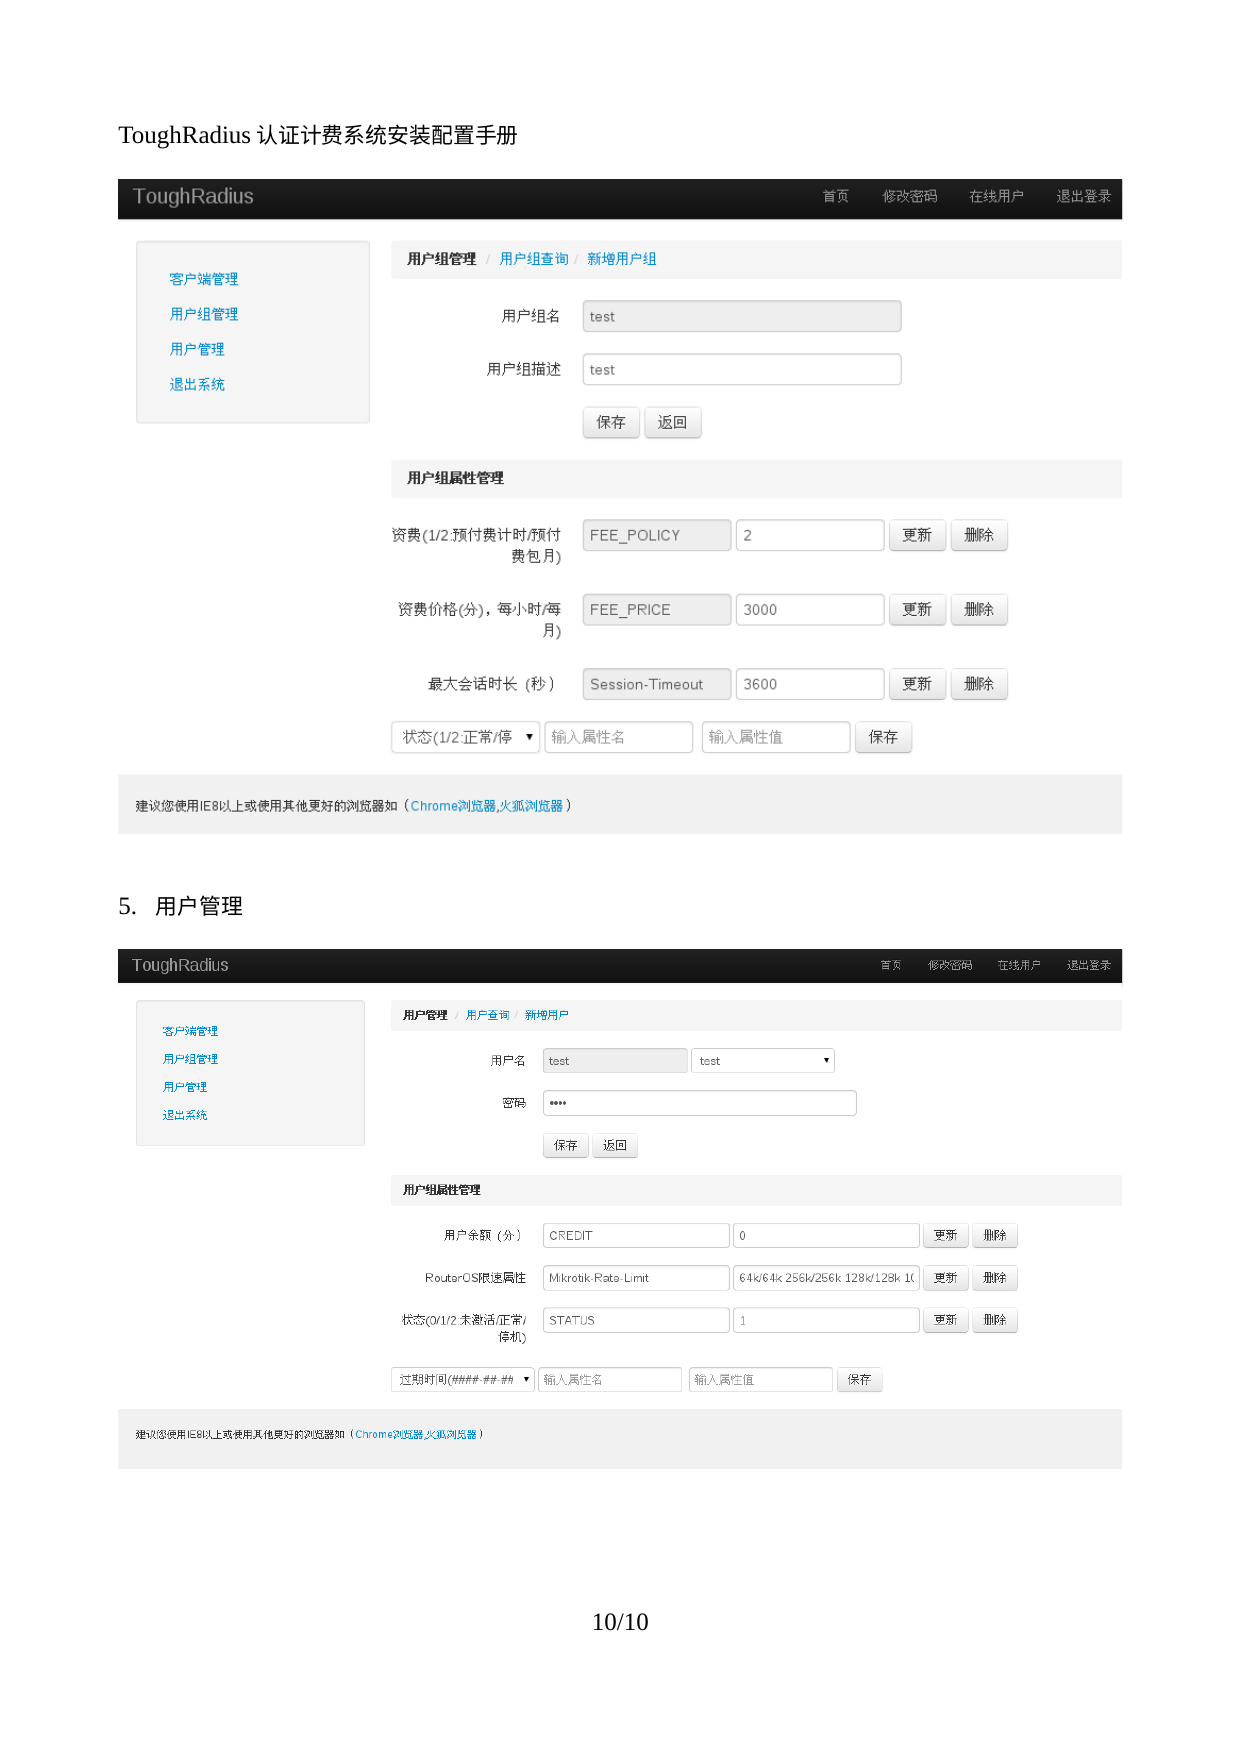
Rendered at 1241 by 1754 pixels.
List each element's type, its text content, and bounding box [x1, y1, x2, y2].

picture [118, 949, 1123, 1470]
picture [118, 179, 1123, 834]
list 用户管理 [118, 889, 1122, 921]
